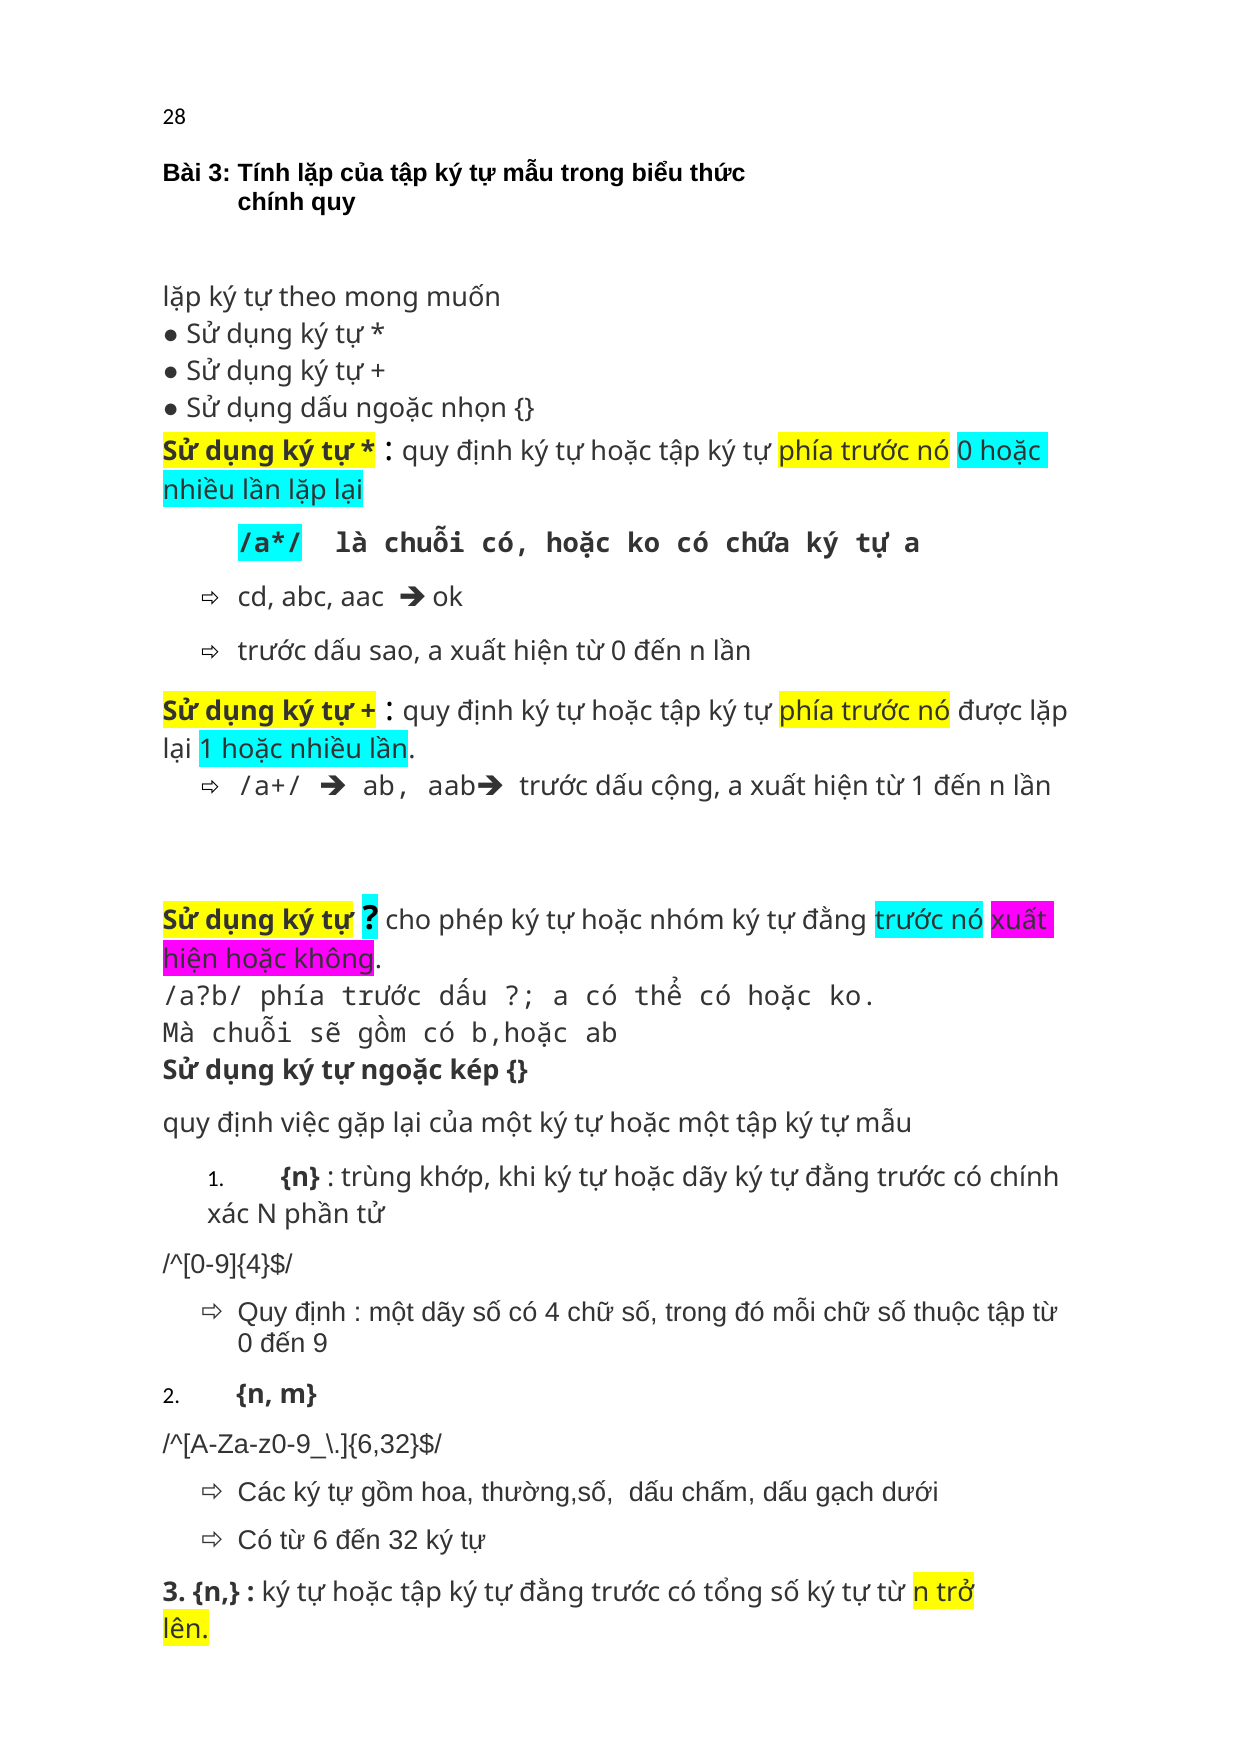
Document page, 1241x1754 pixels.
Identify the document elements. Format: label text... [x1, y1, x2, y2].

text Bài 3: Tính lặp của tập ký tự mẫu trong biểu thức [162, 158, 1078, 187]
text Sử dụng ký tự ? cho phép ký tự hoặc nhóm ký tự đằng trước nó xuất hiện hoặc không. [162, 894, 1078, 976]
text /^[0-9]{4}$/ [162, 1248, 1078, 1279]
list /a*/ là chuỗi có, hoặc ko có chứa ký tự a [237, 524, 1078, 561]
list /a+/  ab, aab trước dấu cộng, a xuất hiện từ 1 đến n lần [200, 767, 1078, 804]
text lên. [162, 1609, 1078, 1646]
list Có từ 6 đến 32 ký tự [200, 1524, 1078, 1556]
text Sử dụng ký tự + : quy định ký tự hoặc tập ký tự phía trước nó được lặp lại 1 hoặc nhiều lần. [162, 684, 1078, 767]
text 3. {n,} : ký tự hoặc tập ký tự đằng trước có tổng số ký tự từ n trở [162, 1572, 1078, 1609]
list cd, abc, aac  ok [200, 577, 1078, 614]
list {n} : trùng khớp, khi ký tự hoặc dãy ký tự đằng trước có chính xác N phần tử [207, 1157, 1078, 1231]
text Mà chuỗi sẽ gồm có b,hoặc ab [162, 1013, 1078, 1050]
text Sử dụng ký tự * : quy định ký tự hoặc tập ký tự phía trước nó 0 hoặc nhiều lần lặp lại [162, 425, 1078, 507]
list trước dấu sao, a xuất hiện từ 0 đến n lần [200, 631, 1078, 668]
text quy định việc gặp lại của một ký tự hoặc một tập ký tự mẫu [162, 1104, 1078, 1141]
list /^[A-Za-z0-9_\.]{6,32}$/ [162, 1428, 1078, 1459]
text ● Sử dụng ký tự + [162, 351, 1078, 388]
text /a?b/ phía trước dấu ?; a có thể có hoặc ko. [162, 976, 1078, 1013]
list {n, m} [162, 1375, 1078, 1412]
text lặp ký tự theo mong muốn [162, 277, 1078, 314]
text ● Sử dụng dấu ngoặc nhọn {} [162, 388, 1078, 425]
list Quy định : một dãy số có 4 chữ số, trong đó mỗi chữ số thuộc tập từ 0 đến 9 [200, 1296, 1078, 1358]
list chính quy [237, 187, 1078, 215]
text ● Sử dụng ký tự * [162, 314, 1078, 351]
text Sử dụng ký tự ngoặc kép {} [162, 1050, 1078, 1087]
list Các ký tự gồm hoa, thường,số, dấu chấm, dấu gạch dưới [200, 1476, 1078, 1508]
